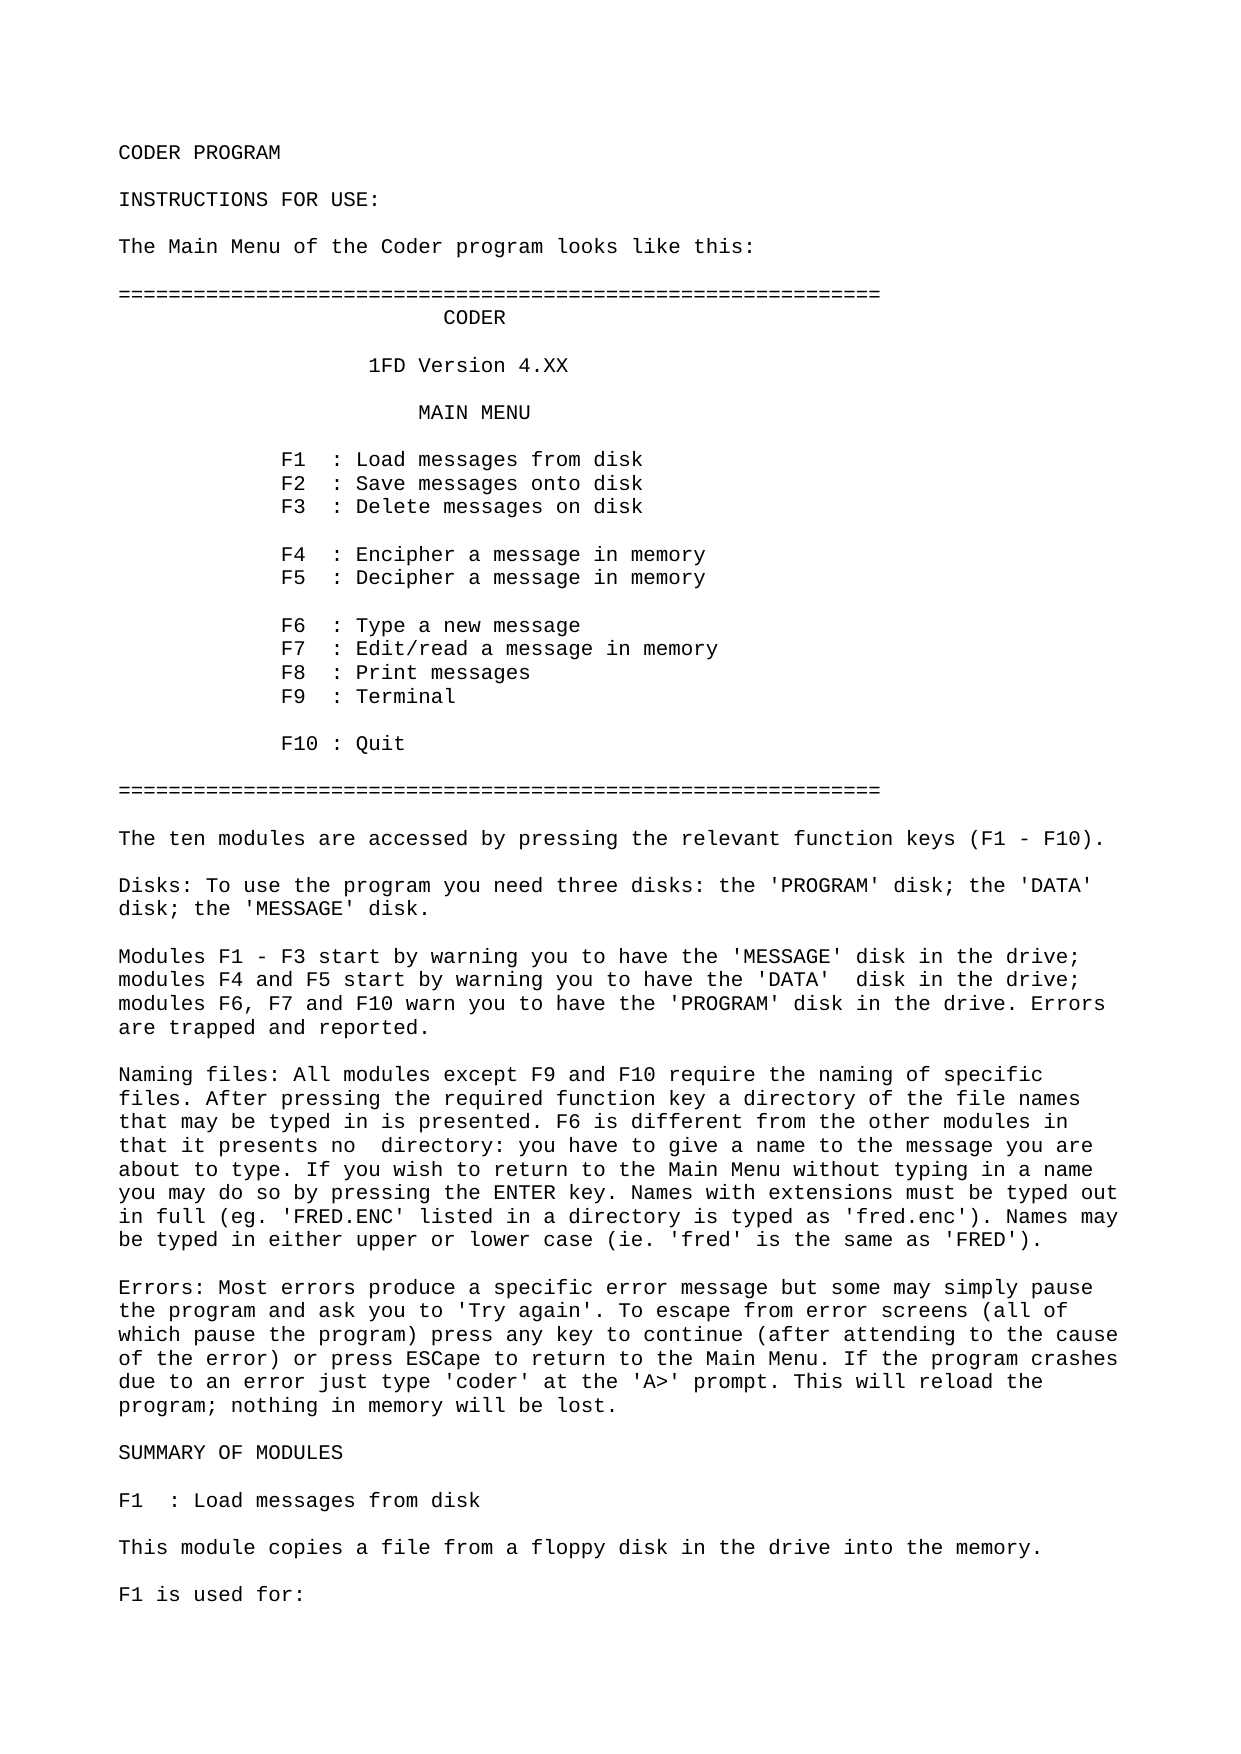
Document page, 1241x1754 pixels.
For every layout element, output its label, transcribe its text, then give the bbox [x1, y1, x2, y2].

text MAIN MENU [118, 402, 1122, 426]
text F9 : Terminal [118, 686, 1122, 709]
text F1 : Load messages from disk [118, 1489, 1122, 1513]
text SUMMARY OF MODULES [118, 1442, 1122, 1466]
text This module copies a file from a floppy disk in the drive into the memory. [118, 1537, 1122, 1561]
text F7 : Edit/read a message in memory [118, 638, 1122, 662]
text F10 : Quit [118, 733, 1122, 757]
text F1 is used for: [118, 1584, 1122, 1608]
text CODER [118, 307, 1122, 331]
text F6 : Type a new message [118, 615, 1122, 638]
text Disks: To use the program you need three disks: the 'PROGRAM' disk; the 'DATA' disk; the 'MESSAGE' disk. [118, 875, 1122, 922]
text F3 : Delete messages on disk [118, 496, 1122, 520]
text The ten modules are accessed by pressing the relevant function keys (F1 - F10). [118, 827, 1122, 851]
text F8 : Print messages [118, 662, 1122, 686]
text ============================================================= [118, 284, 1122, 307]
text INSTRUCTIONS FOR USE: [118, 189, 1122, 213]
text CODER PROGRAM [118, 142, 1122, 165]
text The Main Menu of the Coder program looks like this: [118, 236, 1122, 260]
text Errors: Most errors produce a specific error message but some may simply pause the program and ask you to 'Try again'. To escape from error screens (all of which pause the program) press any key to continue (after attending to the cause of the error) or press ESCape to return to the Main Menu. If the program crashes due to an error just type 'coder' at the 'A>' prompt. This will reload the program; nothing in memory will be lost. [118, 1277, 1122, 1419]
text F5 : Decipher a message in memory [118, 567, 1122, 591]
text 1FD Version 4.XX [118, 354, 1122, 378]
text Naming files: All modules except F9 and F10 require the naming of specific files. After pressing the required function key a directory of the file names that may be typed in is presented. F6 is different from the other modules in that it presents no directory: you have to give a name to the message you are about to type. If you wish to return to the Main Menu without typing in a name you may do so by pressing the ENTER key. Names with extensions must be typed out in full (eg. 'FRED.ENC' listed in a directory is typed as 'fred.enc'). Names may be typed in either upper or lower case (ie. 'fred' is the same as 'FRED'). [118, 1064, 1122, 1253]
text ============================================================= [118, 780, 1122, 804]
text F1 : Load messages from disk [118, 449, 1122, 473]
text F2 : Save messages onto disk [118, 473, 1122, 496]
text F4 : Encipher a message in memory [118, 544, 1122, 567]
text Modules F1 - F3 start by warning you to have the 'MESSAGE' disk in the drive; modules F4 and F5 start by warning you to have the 'DATA' disk in the drive; modules F6, F7 and F10 warn you to have the 'PROGRAM' disk in the drive. Errors are trapped and reported. [118, 946, 1122, 1040]
